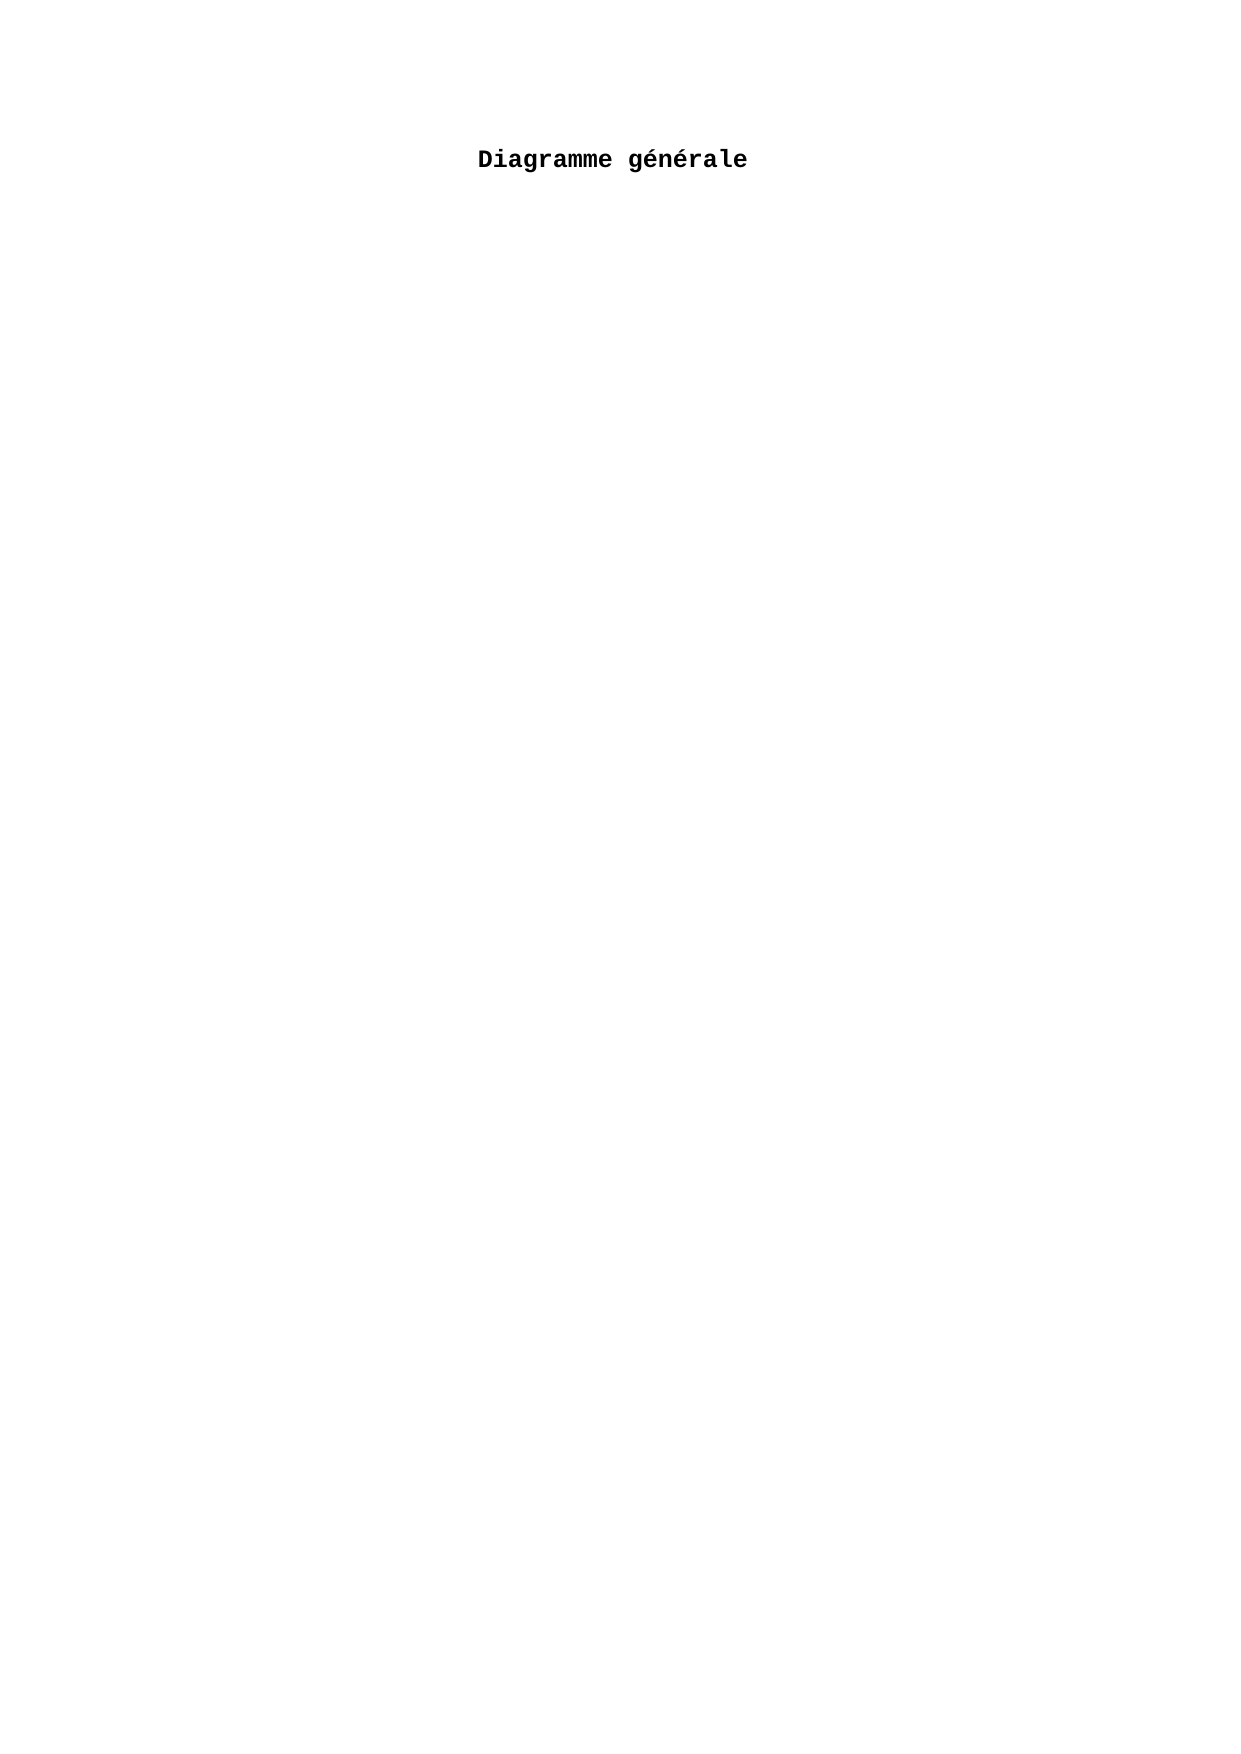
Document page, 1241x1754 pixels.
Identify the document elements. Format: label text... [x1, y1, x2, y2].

text Diagramme générale [118, 146, 1122, 175]
